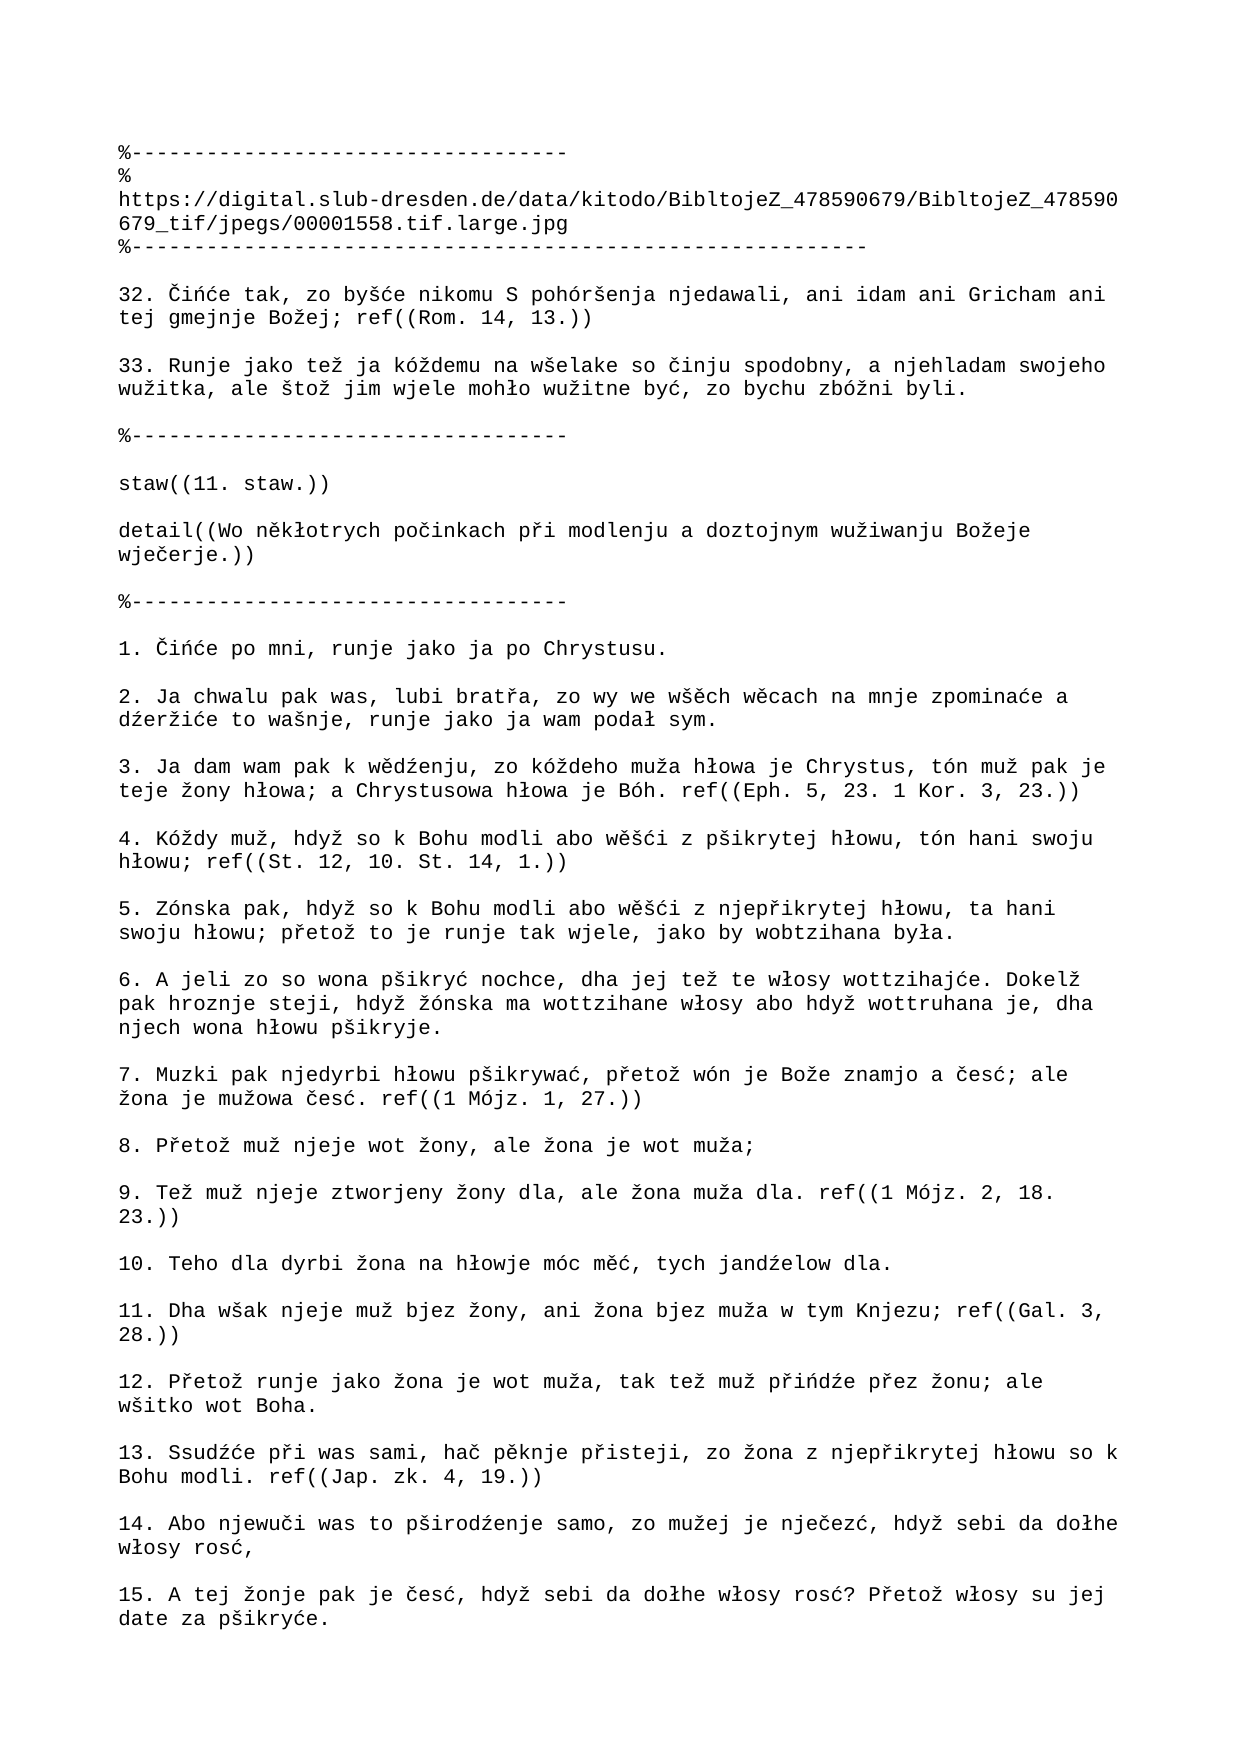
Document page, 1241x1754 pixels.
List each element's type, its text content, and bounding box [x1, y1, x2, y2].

text 6. A jeli zo so wona pšikryć nochce, dha jej tež te włosy wottzihajće. Dokelž pak hroznje steji, hdyž žónska ma wottzihane włosy abo hdyž wottruhana je, dha njech wona hłowu pšikryje. [118, 969, 1122, 1040]
text %----------------------------------------------------------- [118, 236, 1122, 260]
text 12. Přetož runje jako žona je wot muža, tak tež muž přińdźe přez žonu; ale wšitko wot Boha. [118, 1371, 1122, 1419]
text 1. Čińće po mni, runje jako ja po Chrystusu. [118, 638, 1122, 662]
text 5. Zónska pak, hdyž so k Bohu modli abo wěšći z njepřikrytej hłowu, ta hani swoju hłowu; přetož to je runje tak wjele, jako by wobtzihana była. [118, 898, 1122, 946]
text 9. Tež muž njeje ztworjeny žony dla, ale žona muža dla. ref((1 Mójz. 2, 18. 23.)) [118, 1182, 1122, 1229]
text 11. Dha wšak njeje muž bjez žony, ani žona bjez muža w tym Knjezu; ref((Gal. 3, 28.)) [118, 1300, 1122, 1348]
text 7. Muzki pak njedyrbi hłowu pšikrywać, přetož wón je Bože znamjo a česć; ale žona je mužowa česć. ref((1 Mójz. 1, 27.)) [118, 1064, 1122, 1111]
text 8. Přetož muž njeje wot žony, ale žona je wot muža; [118, 1135, 1122, 1158]
text 14. Abo njewuči was to pširodźenje samo, zo mužej je nječezć, hdyž sebi da dołhe włosy rosć, [118, 1513, 1122, 1561]
text 13. Ssudźće při was sami, hač pěknje přisteji, zo žona z njepřikrytej hłowu so k Bohu modli. ref((Jap. zk. 4, 19.)) [118, 1442, 1122, 1489]
text %----------------------------------- [118, 426, 1122, 449]
text 15. A tej žonje pak je česć, hdyž sebi da dołhe włosy rosć? Přetož włosy su jej date za pšikryće. [118, 1584, 1122, 1631]
text 2. Ja chwalu pak was, lubi bratřa, zo wy we wšěch wěcach na mnje zpominaće a dźeržiće to wašnje, runje jako ja wam podał sym. [118, 686, 1122, 733]
text staw((11. staw.)) [118, 473, 1122, 496]
text % https://digital.slub-dresden.de/data/kitodo/BibltojeZ_478590679/BibltojeZ_478590679_tif/jpegs/00001558.tif.large.jpg [118, 165, 1122, 236]
text %----------------------------------- [118, 142, 1122, 165]
text 4. Kóždy muž, hdyž so k Bohu modli abo wěšći z pšikrytej hłowu, tón hani swoju hłowu; ref((St. 12, 10. St. 14, 1.)) [118, 827, 1122, 875]
text %----------------------------------- [118, 591, 1122, 615]
text 32. Čińće tak, zo byšće nikomu S pohóršenja njedawali, ani idam ani Gricham ani tej gmejnje Božej; ref((Rom. 14, 13.)) [118, 284, 1122, 331]
text 33. Runje jako tež ja kóždemu na wšelake so činju spodobny, a njehladam swojeho wužitka, ale štož jim wjele mohło wužitne być, zo bychu zbóžni byli. [118, 354, 1122, 402]
text 3. Ja dam wam pak k wědźenju, zo kóždeho muža hłowa je Chrystus, tón muž pak je teje žony hłowa; a Chrystusowa hłowa je Bóh. ref((Eph. 5, 23. 1 Kor. 3, 23.)) [118, 757, 1122, 804]
text detail((Wo někłotrych počinkach při modlenju a doztojnym wužiwanju Božeje wječerje.)) [118, 520, 1122, 567]
text 10. Teho dla dyrbi žona na hłowje móc měć, tych jandźelow dla. [118, 1253, 1122, 1277]
